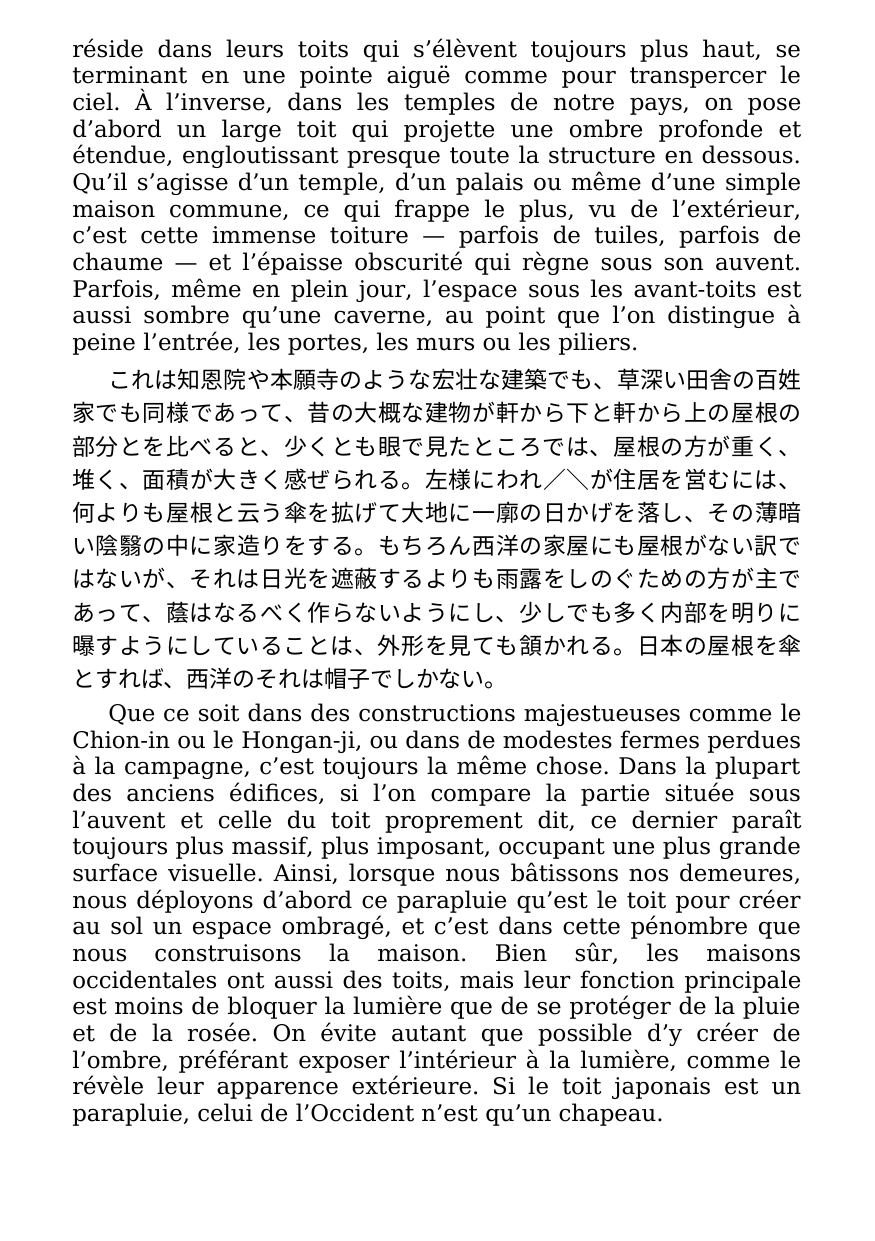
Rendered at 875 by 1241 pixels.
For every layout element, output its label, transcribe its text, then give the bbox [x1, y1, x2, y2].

text réside dans leurs toits qui s’élèvent toujours plus haut, se terminant en une pointe aiguë comme pour transpercer le ciel. À l’inverse, dans les temples de notre pays, on pose d’abord un large toit qui projette une ombre profonde et étendue, engloutissant presque toute la structure en dessous. Qu’il s’agisse d’un temple, d’un palais ou même d’une simple maison commune, ce qui frappe le plus, vu de l’extérieur, c’est cette immense toiture — parfois de tuiles, parfois de chaume — et l’épaisse obscurité qui règne sous son auvent. Parfois, même en plein jour, l’espace sous les avant-toits est aussi sombre qu’une caverne, au point que l’on distingue à peine l’entrée, les portes, les murs ou les piliers. [72, 36, 802, 356]
text これは知恩院や本願寺のような宏壮な建築でも、草深い田舎の百姓家でも同様であって、昔の大概な建物が軒から下と軒から上の屋根の部分とを比べると、少くとも眼で見たところでは、屋根の方が重く、堆く、面積が大きく感ぜられる。左様にわれ／＼が住居を営むには、何よりも屋根と云う傘を拡げて大地に一廓の日かげを落し、その薄暗い陰翳の中に家造りをする。もちろん西洋の家屋にも屋根がない訳ではないが、それは日光を遮蔽するよりも雨露をしのぐための方が主であって、蔭はなるべく作らないようにし、少しでも多く内部を明りに曝すようにしていることは、外形を見ても頷かれる。日本の屋根を傘とすれば、西洋のそれは帽子でしかない。 [72, 362, 802, 694]
text Que ce soit dans des constructions majestueuses comme le Chion-in ou le Hongan-ji, ou dans de modestes fermes perdues à la campagne, c’est toujours la même chose. Dans la plupart des anciens édifices, si l’on compare la partie située sous l’auvent et celle du toit proprement dit, ce dernier paraît toujours plus massif, plus imposant, occupant une plus grande surface visuelle. Ainsi, lorsque nous bâtissons nos demeures, nous déployons d’abord ce parapluie qu’est le toit pour créer au sol un espace ombragé, et c’est dans cette pénombre que nous construisons la maison. Bien sûr, les maisons occidentales ont aussi des toits, mais leur fonction principale est moins de bloquer la lumière que de se protéger de la pluie et de la rosée. On évite autant que possible d’y créer de l’ombre, préférant exposer l’intérieur à la lumière, comme le révèle leur apparence extérieure. Si le toit japonais est un parapluie, celui de l’Occident n’est qu’un chapeau. [72, 700, 802, 1127]
